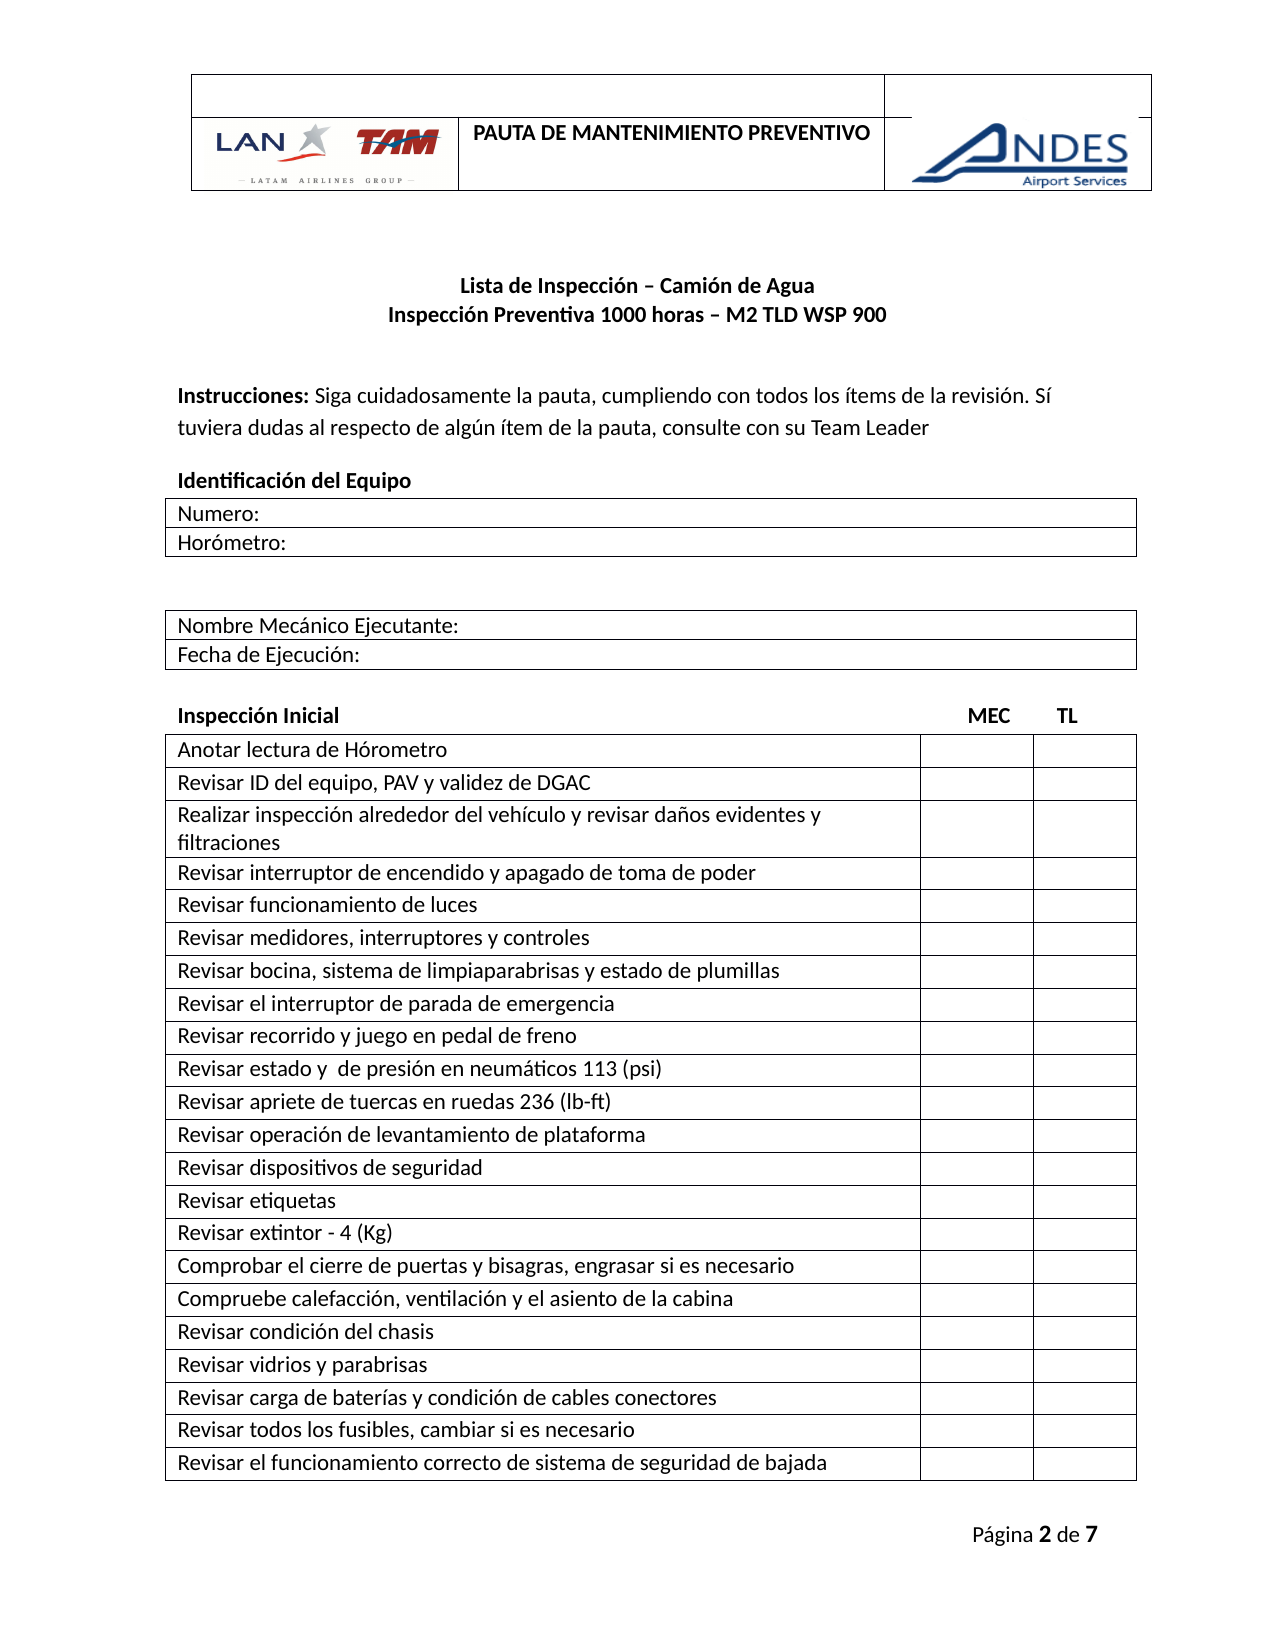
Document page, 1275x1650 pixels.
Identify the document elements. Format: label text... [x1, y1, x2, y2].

table_cell [1034, 1087, 1136, 1119]
table_cell [921, 923, 1033, 955]
table_cell [921, 989, 1033, 1021]
table_cell [921, 1251, 1033, 1283]
table_cell Revisar etiquetas [166, 1186, 920, 1217]
picture [204, 191, 454, 195]
table_cell [1034, 1186, 1136, 1217]
table_cell [1034, 768, 1136, 799]
table_cell Revisar operación de levantamiento de plataforma [166, 1120, 920, 1152]
table_cell [1034, 801, 1136, 857]
table_cell [921, 1317, 1033, 1349]
table_cell Revisar ID del equipo, PAV y validez de DGAC [166, 768, 920, 799]
table_cell [1034, 1055, 1136, 1086]
table_cell Horómetro: [166, 528, 1136, 556]
table_cell [1034, 1284, 1136, 1316]
table_cell Revisar apriete de tuercas en ruedas 236 (lb-ft) [166, 1087, 920, 1119]
table_cell Revisar el funcionamiento correcto de sistema de seguridad de bajada [166, 1448, 920, 1480]
table_cell [1034, 956, 1136, 988]
table_cell [921, 1383, 1033, 1414]
table_cell [1034, 1350, 1136, 1382]
table_cell Revisar recorrido y juego en pedal de freno [166, 1022, 920, 1053]
table_cell [1034, 1251, 1136, 1283]
table_cell Revisar bocina, sistema de limpiaparabrisas y estado de plumillas [166, 956, 920, 988]
table_cell Revisar el interruptor de parada de emergencia [166, 989, 920, 1021]
table_cell [921, 858, 1033, 889]
table_cell [1034, 1415, 1136, 1447]
text Inspección Preventiva 1000 horas – M2 TLD WSP 900 [177, 300, 1098, 328]
text Instrucciones: Siga cuidadosamente la pauta, cumpliendo con todos los ítems de la revisión. Sí tuviera dudas al respecto de algún ítem de la pauta, consulte con su Team Leader [177, 381, 1098, 441]
table_header [1034, 735, 1136, 767]
table_cell [1034, 890, 1136, 922]
table_cell [921, 1350, 1033, 1382]
table_cell Revisar estado y de presión en neumáticos 113 (psi) [166, 1055, 920, 1086]
table_header [921, 735, 1033, 767]
table_cell Revisar vidrios y parabrisas [166, 1350, 920, 1382]
table_cell [921, 1219, 1033, 1250]
picture [204, 118, 454, 190]
table_cell [921, 1120, 1033, 1152]
table_cell [921, 1153, 1033, 1185]
table_cell [1034, 1448, 1136, 1480]
table_cell [921, 801, 1033, 857]
table_cell Fecha de Ejecución: [166, 640, 1136, 668]
table_cell [921, 890, 1033, 922]
table_cell [921, 1284, 1033, 1316]
table_header Numero: [166, 499, 1136, 527]
table_cell [1034, 923, 1136, 955]
table_cell [1034, 1153, 1136, 1185]
table_cell Compruebe calefacción, ventilación y el asiento de la cabina [166, 1284, 920, 1316]
picture [911, 117, 1139, 190]
table_cell Revisar interruptor de encendido y apagado de toma de poder [166, 858, 920, 889]
table_cell [921, 1448, 1033, 1480]
table_cell [921, 1022, 1033, 1053]
table_cell [1034, 1022, 1136, 1053]
table_cell [1034, 858, 1136, 889]
table_cell [1034, 1120, 1136, 1152]
table_cell Revisar todos los fusibles, cambiar si es necesario [166, 1415, 920, 1447]
table_cell [921, 1055, 1033, 1086]
table_header Nombre Mecánico Ejecutante: [166, 611, 1136, 639]
text Inspección Inicial MEC TL [177, 702, 1098, 730]
text Lista de Inspección – Camión de Agua [177, 272, 1098, 300]
table_cell Revisar funcionamiento de luces [166, 890, 920, 922]
table_cell Revisar carga de baterías y condición de cables conectores [166, 1383, 920, 1414]
table_cell [921, 1186, 1033, 1217]
text Identificación del Equipo [177, 466, 1098, 494]
table_cell Realizar inspección alrededor del vehículo y revisar daños evidentes y filtraciones [166, 801, 920, 857]
table_cell Revisar extintor - 4 (Kg) [166, 1219, 920, 1250]
table_cell [1034, 1383, 1136, 1414]
table_cell [1034, 989, 1136, 1021]
table_cell [921, 1415, 1033, 1447]
table_cell [921, 768, 1033, 799]
table_cell [1034, 1219, 1136, 1250]
table_header Anotar lectura de Hórometro [166, 735, 920, 767]
table_cell Revisar dispositivos de seguridad [166, 1153, 920, 1185]
table_cell Comprobar el cierre de puertas y bisagras, engrasar si es necesario [166, 1251, 920, 1283]
table_cell Revisar medidores, interruptores y controles [166, 923, 920, 955]
table_cell [921, 956, 1033, 988]
table_cell [921, 1087, 1033, 1119]
table_cell [1034, 1317, 1136, 1349]
table_cell Revisar condición del chasis [166, 1317, 920, 1349]
